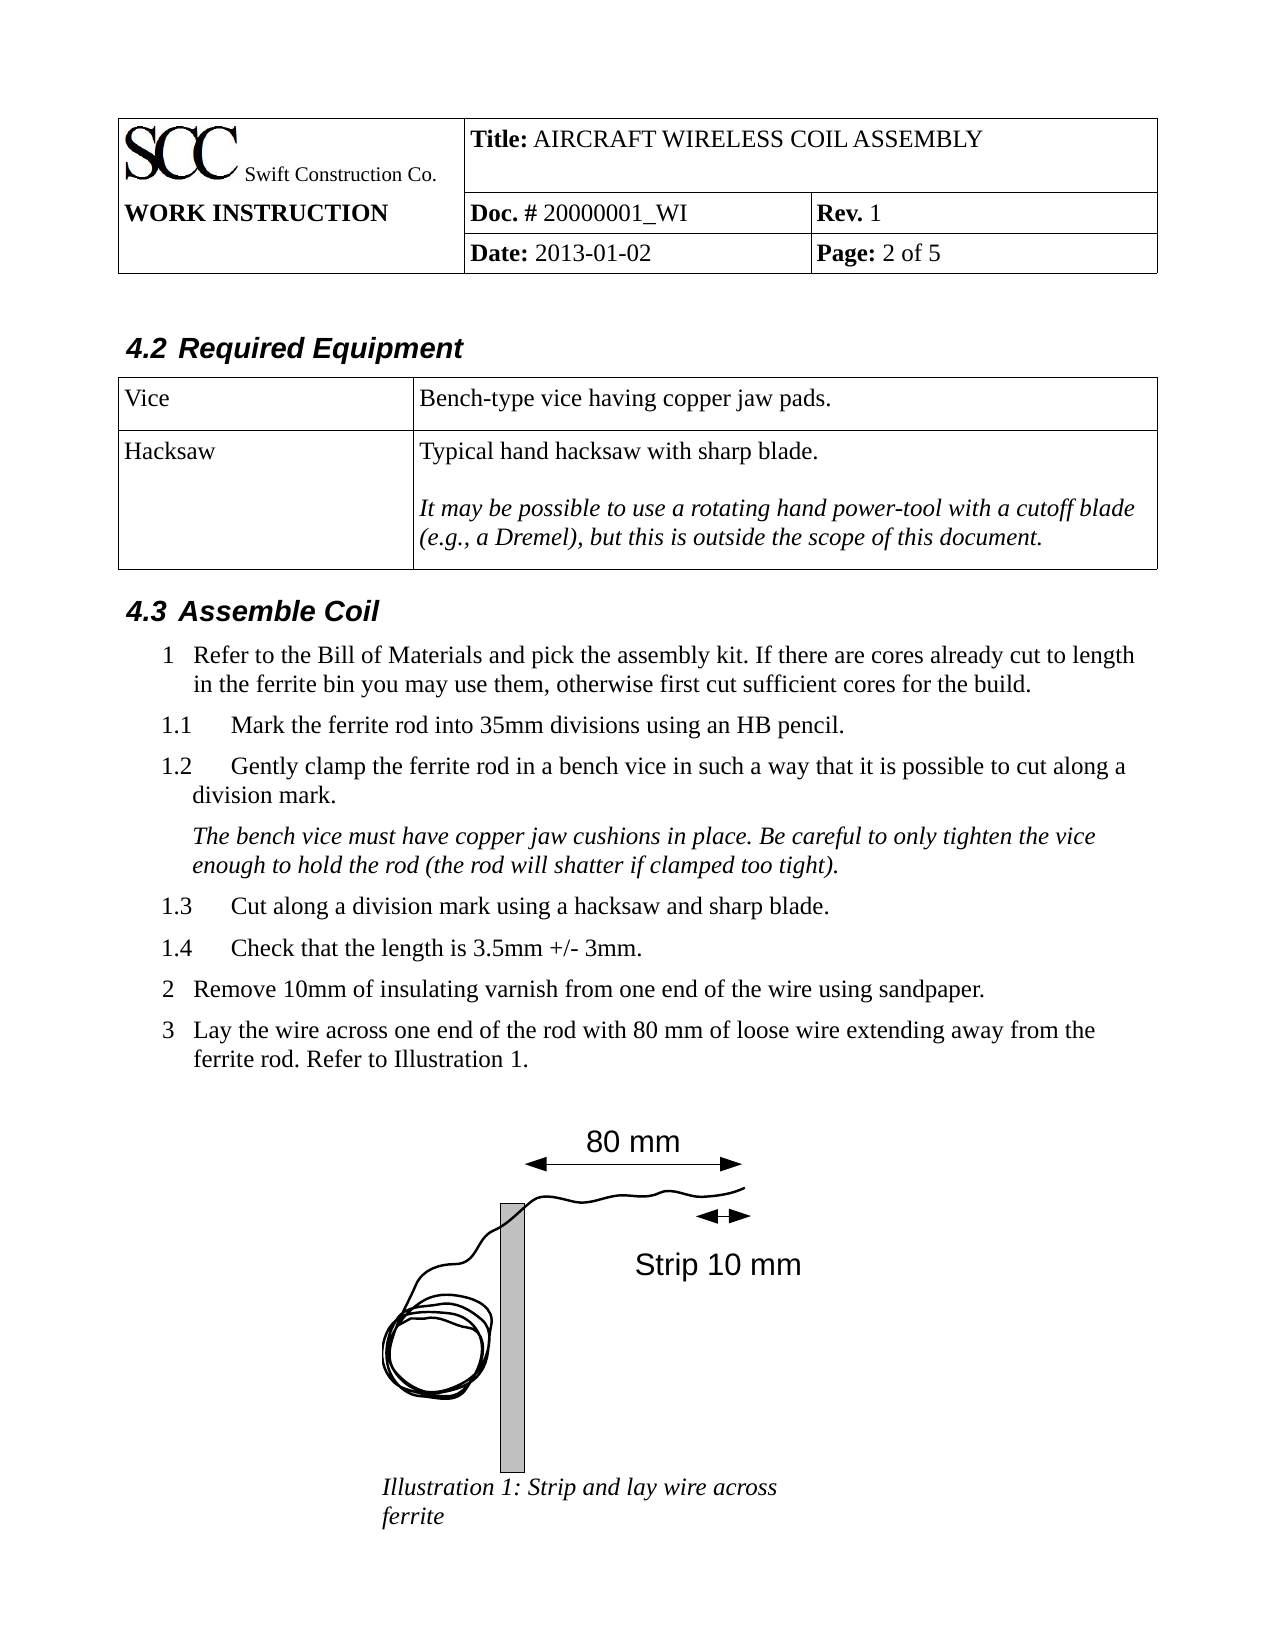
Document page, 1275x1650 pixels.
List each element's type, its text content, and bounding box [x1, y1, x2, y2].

subtitle Required Equipment [118, 331, 1157, 364]
list The bench vice must have copper jaw cushions in place. Be careful to only tighten the vice enough to hold the rod (the rod will shatter if clamped too tight). [154, 821, 1157, 879]
list Refer to the Bill of Materials and pick the assembly kit. If there are cores already cut to length in the ferrite bin you may use them, otherwise first cut sufficient cores for the build. [156, 640, 1157, 698]
table_cell Hacksaw [119, 431, 413, 569]
list Lay the wire across one end of the rod with 80 mm of loose wire extending away from the ferrite rod. Refer to Illustration 1. [156, 1015, 1157, 1073]
list Check that the length is 3.5mm +/- 3mm. [154, 933, 1157, 961]
table_header Bench-type vice having copper jaw pads. [414, 378, 1157, 430]
list Remove 10mm of insulating varnish from one end of the wire using sandpaper. [156, 974, 1157, 1003]
list Cut along a division mark using a hacksaw and sharp blade. [154, 891, 1157, 920]
text Illustration 1: Strip and lay wire across ferrite [382, 1118, 818, 1530]
list Mark the ferrite rod into 35mm divisions using an HB pencil. [154, 710, 1157, 739]
subtitle Assemble Coil [118, 594, 1157, 628]
picture [123, 123, 239, 182]
table_header Vice [119, 378, 413, 430]
table_cell Typical hand hacksaw with sharp blade. It may be possible to use a rotating hand power-tool with a cutoff blade (e.g., a Dremel), but this is outside the scope of this document. [414, 431, 1157, 569]
list Gently clamp the ferrite rod in a bench vice in such a way that it is possible to cut along a division mark. [154, 751, 1157, 809]
